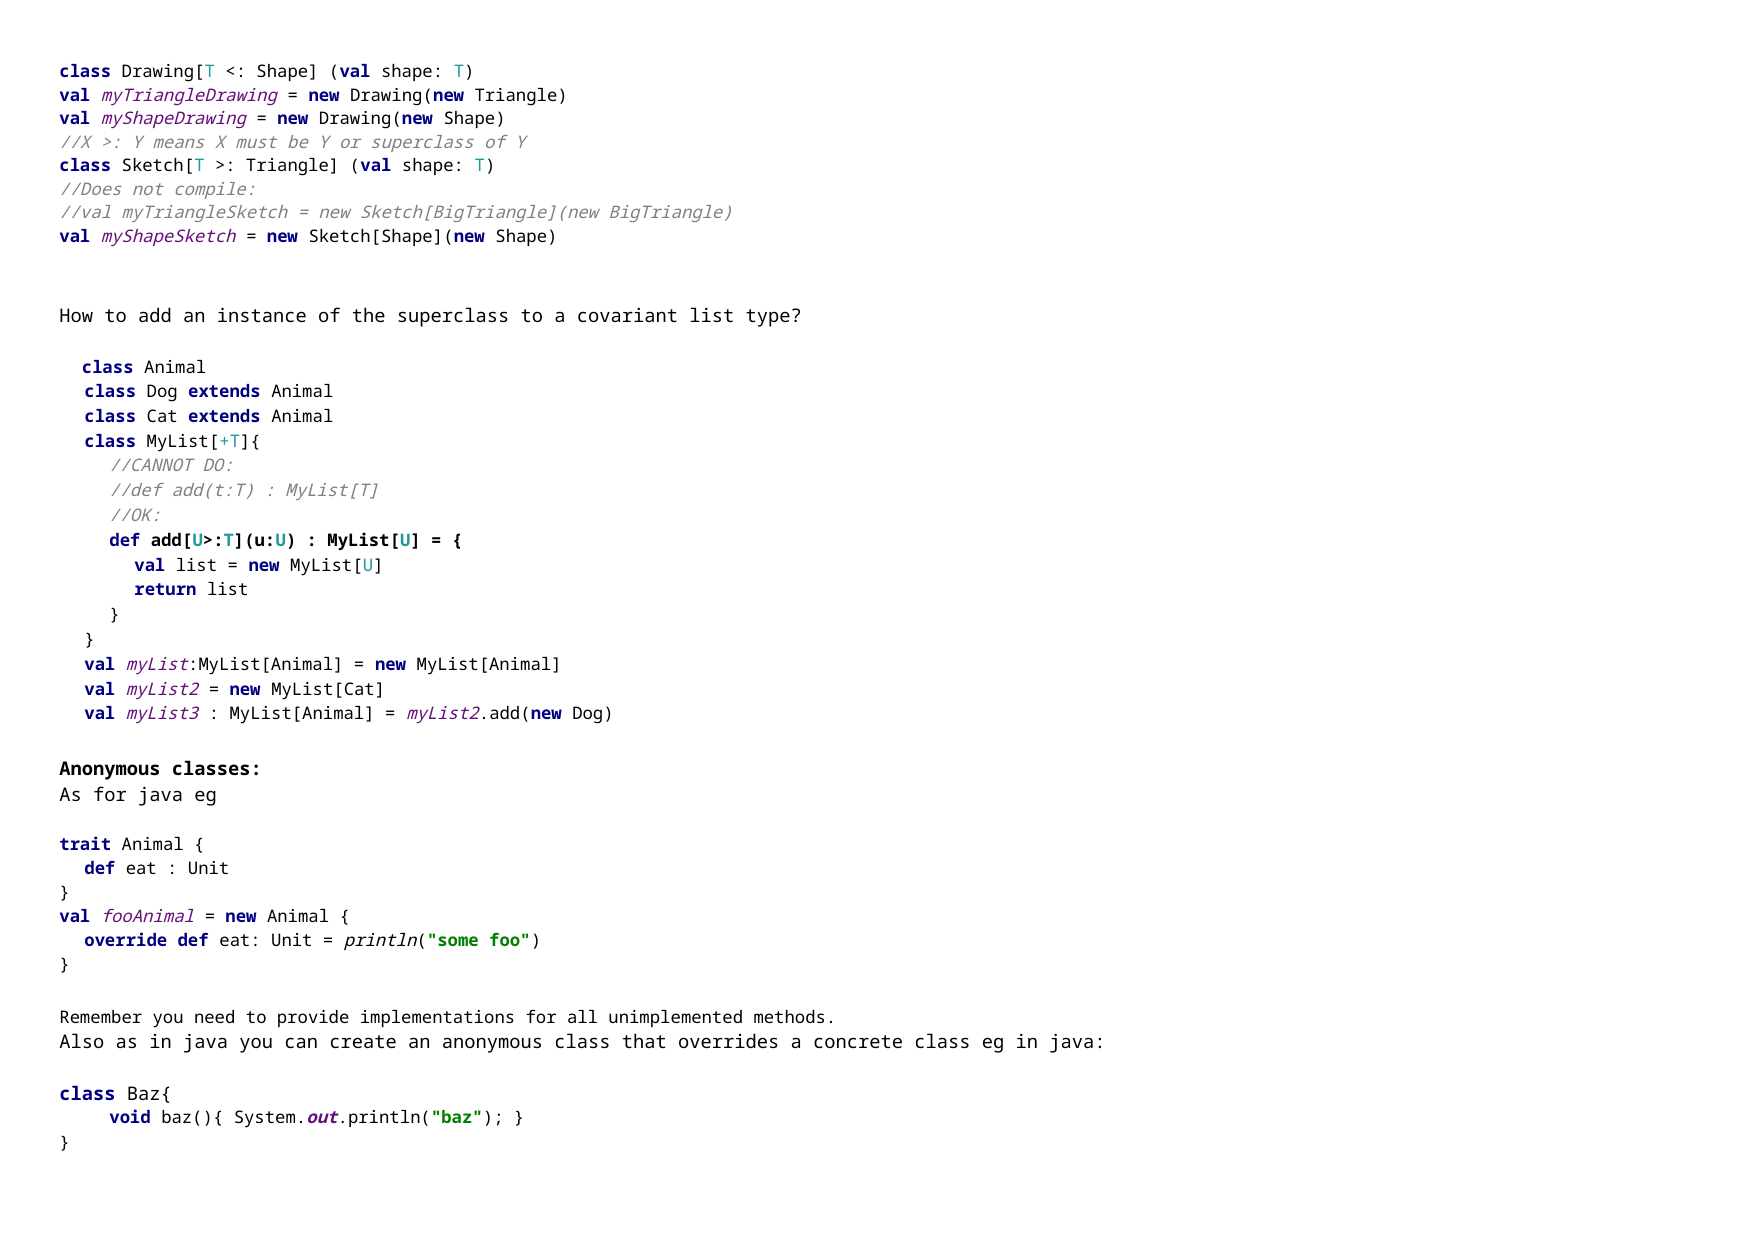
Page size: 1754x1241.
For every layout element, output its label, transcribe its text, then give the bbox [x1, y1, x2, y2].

text val myList:MyList[Animal] = new MyList[Animal] [59, 652, 1695, 676]
text trait Animal { [59, 832, 1695, 856]
text val myShapeSketch = new Sketch[Shape](new Shape) [59, 224, 1695, 247]
text //def add(t:T) : MyList[T] [59, 478, 1695, 503]
text } [59, 627, 1695, 652]
text //X >: Y means X must be Y or superclass of Y [59, 130, 1695, 153]
text } [59, 952, 1695, 976]
text //Does not compile: [59, 177, 1695, 200]
text val myList3 : MyList[Animal] = myList2.add(new Dog) [59, 701, 1695, 726]
text //val myTriangleSketch = new Sketch[BigTriangle](new BigTriangle) [59, 200, 1695, 224]
text class Cat extends Animal [59, 404, 1695, 428]
text class MyList[+T]{ [59, 428, 1695, 453]
text val fooAnimal = new Animal { [59, 904, 1695, 927]
text def add[U>:T](u:U) : MyList[U] = { [59, 528, 1695, 552]
text } [59, 1130, 1695, 1154]
text } [59, 880, 1695, 904]
text val myShapeDrawing = new Drawing(new Shape) [59, 106, 1695, 130]
text As for java eg [59, 781, 1695, 807]
text void baz(){ System.out.println("baz"); } [59, 1105, 1695, 1130]
text class Sketch[T >: Triangle] (val shape: T) [59, 153, 1695, 177]
text class Animal [59, 353, 1695, 379]
text How to add an instance of the superclass to a covariant list type? [59, 302, 1695, 328]
text val myTriangleDrawing = new Drawing(new Triangle) [59, 83, 1695, 106]
text val list = new MyList[U] [59, 552, 1695, 577]
text //OK: [59, 503, 1695, 528]
text Anonymous classes: [59, 756, 1695, 781]
text class Drawing[T <: Shape] (val shape: T) [59, 59, 1695, 83]
text return list [59, 577, 1695, 602]
text //CANNOT DO: [59, 453, 1695, 478]
text override def eat: Unit = println("some foo") [59, 927, 1695, 952]
text class Baz{ [59, 1080, 1695, 1105]
text class Dog extends Animal [59, 379, 1695, 404]
text Also as in java you can create an anonymous class that overrides a concrete class eg in java: [59, 1029, 1695, 1054]
text } [59, 602, 1695, 627]
text val myList2 = new MyList[Cat] [59, 676, 1695, 701]
text Remember you need to provide implementations for all unimplemented methods. [59, 1005, 1695, 1029]
text def eat : Unit [59, 856, 1695, 880]
